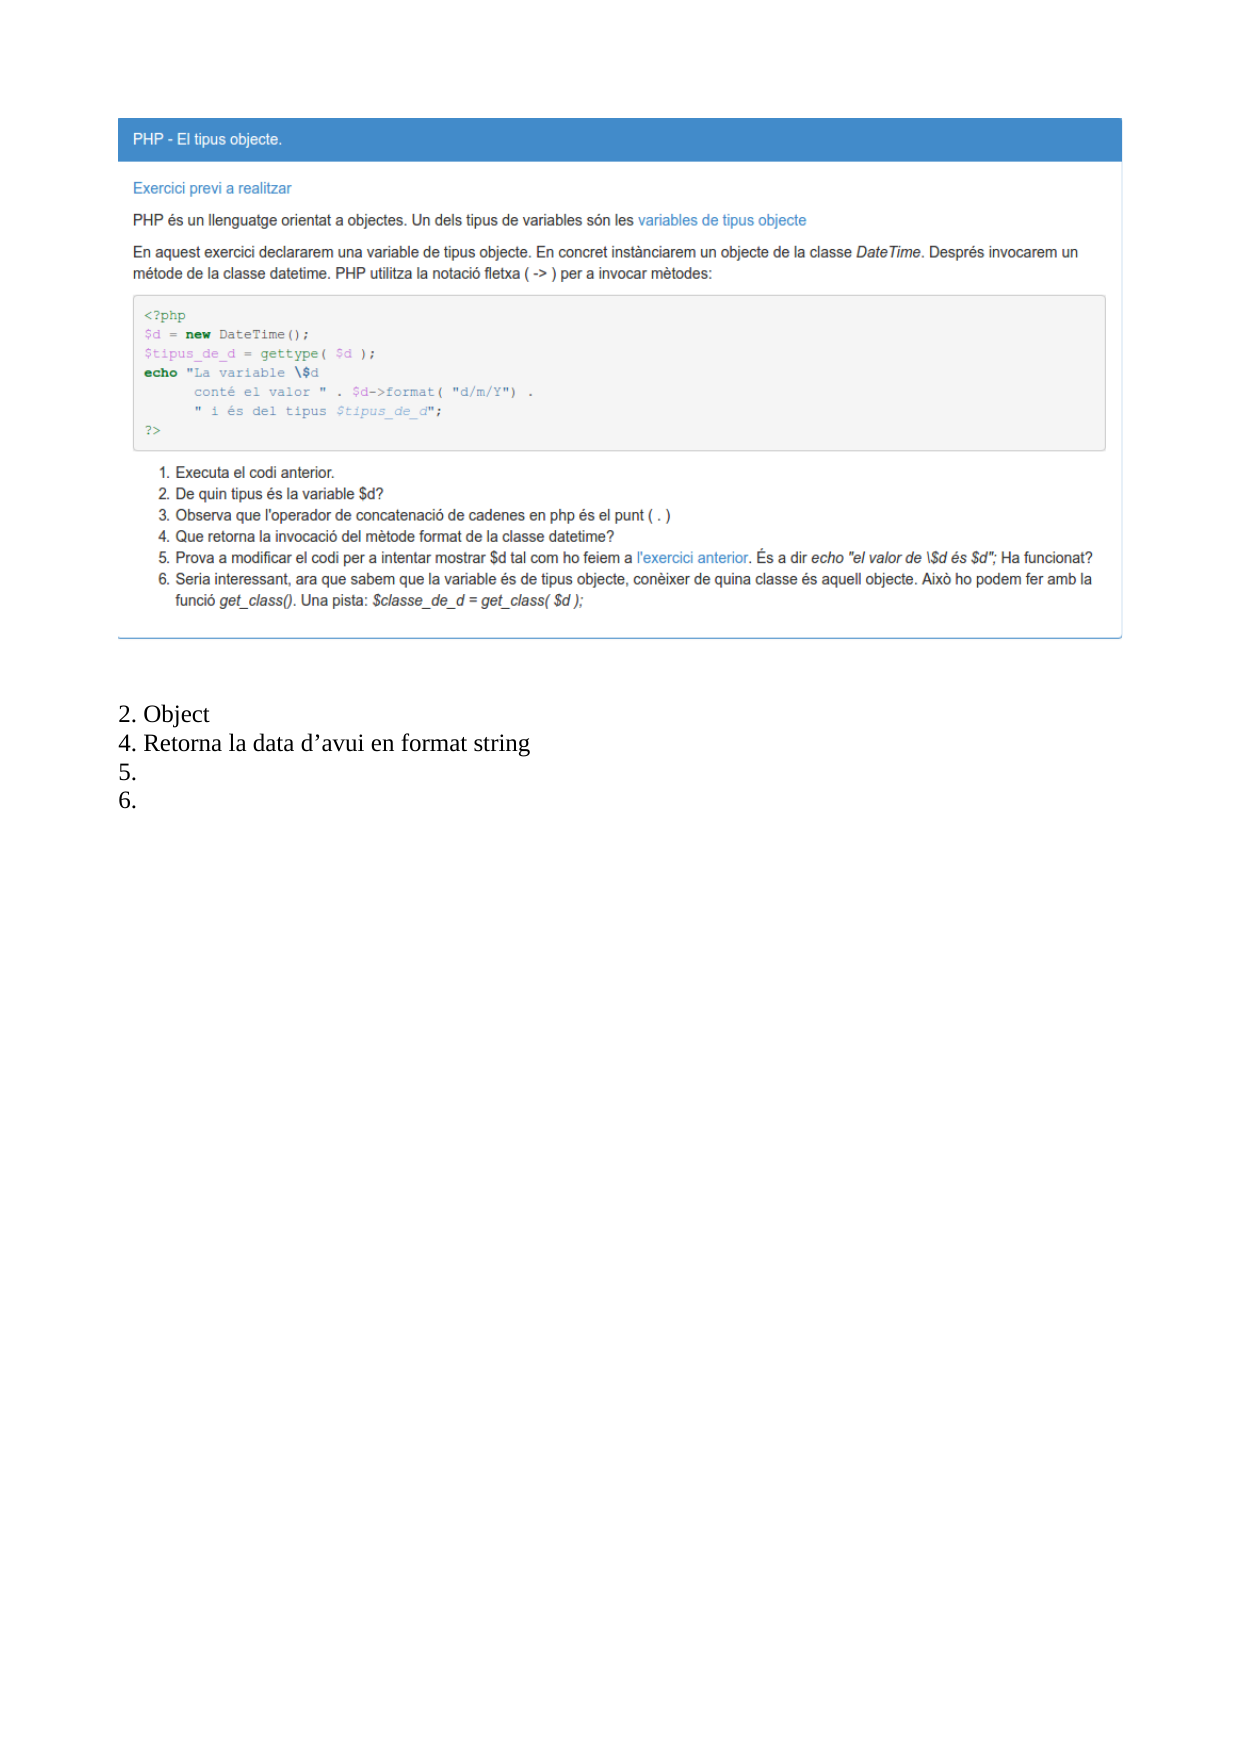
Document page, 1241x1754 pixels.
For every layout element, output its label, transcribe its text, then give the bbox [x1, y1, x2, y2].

text 6. [118, 786, 1122, 814]
text 5. [118, 757, 1122, 786]
picture [118, 118, 1123, 642]
text 4. Retorna la data d’avui en format string [118, 728, 1122, 757]
text 2. Object [118, 699, 1122, 728]
